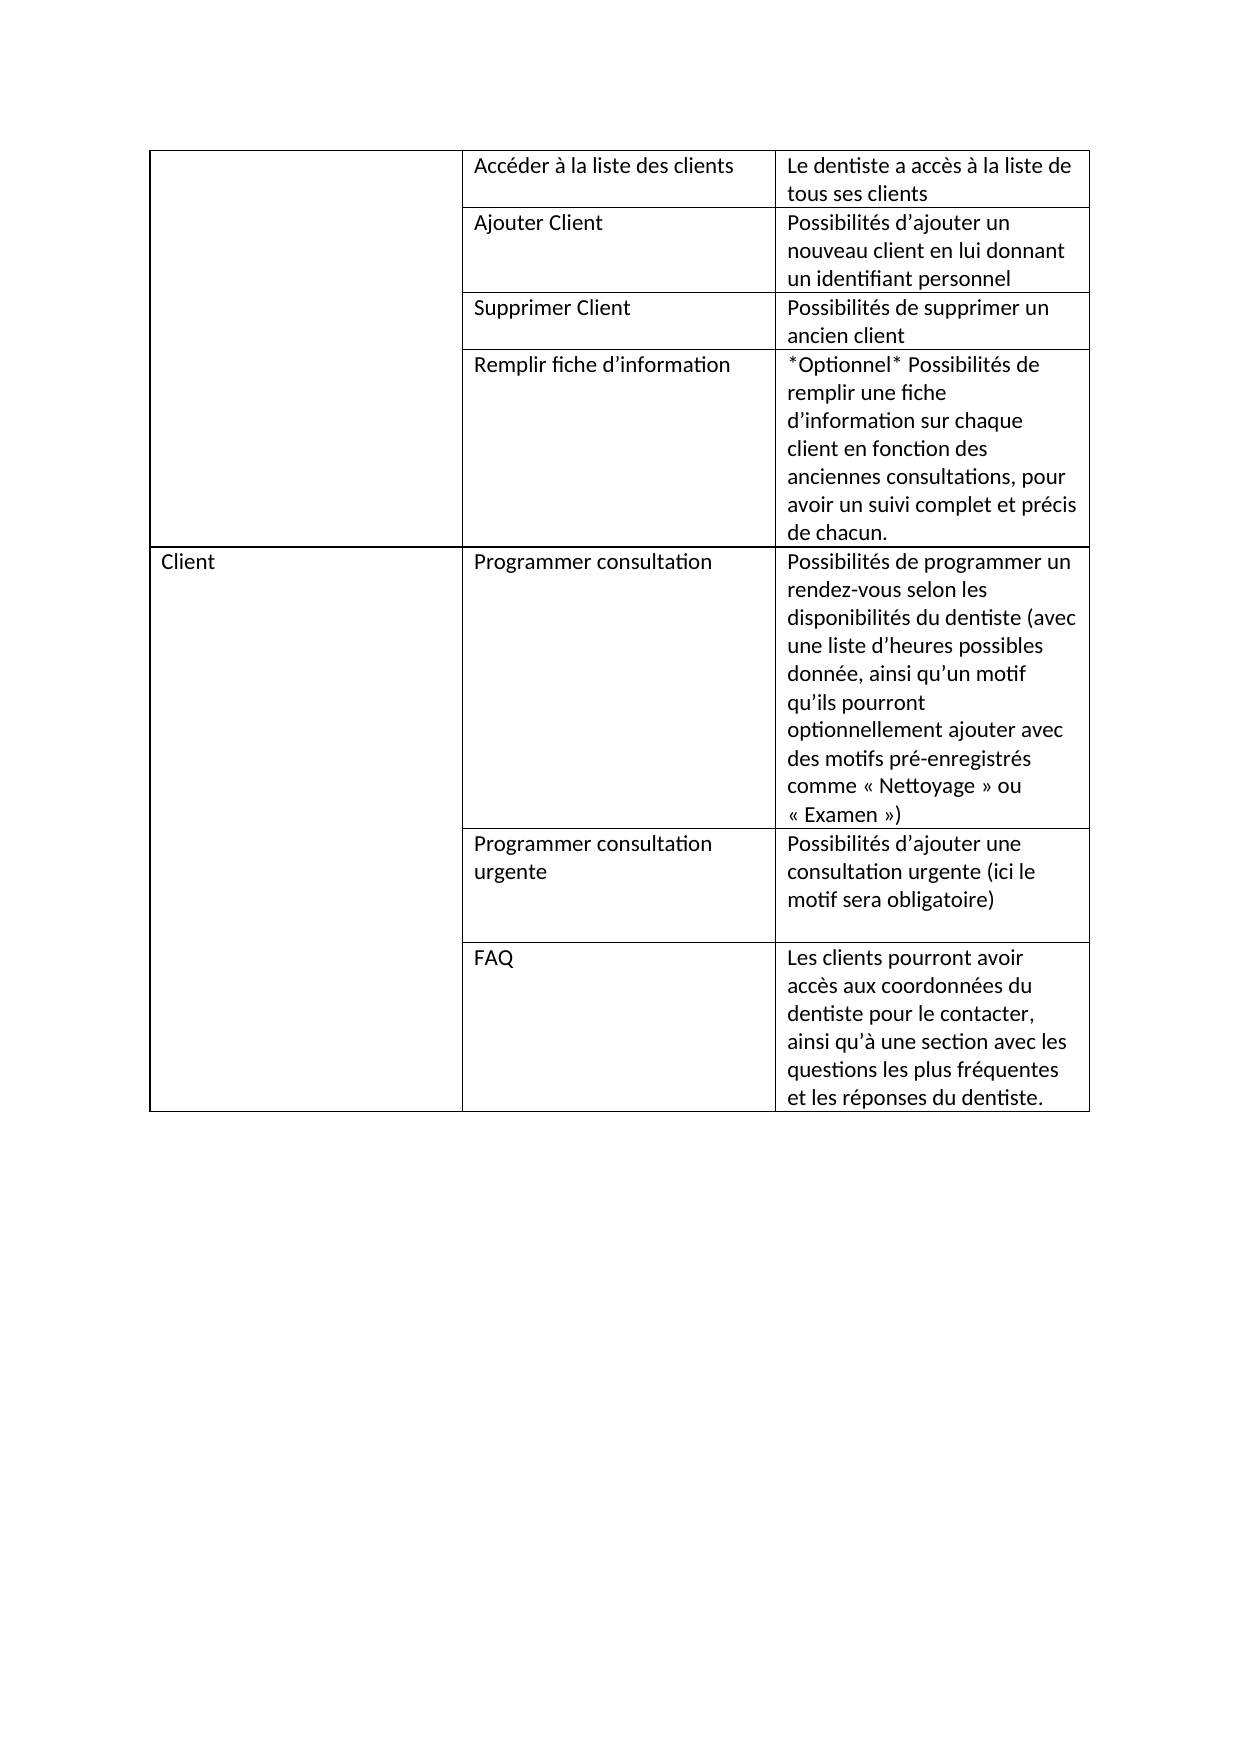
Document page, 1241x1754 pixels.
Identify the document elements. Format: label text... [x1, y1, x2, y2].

table_cell Les clients pourront avoir accès aux coordonnées du dentiste pour le contacter, ainsi qu’à une section avec les questions les plus fréquentes et les réponses du dentiste. [776, 943, 1089, 1111]
table_cell [151, 151, 462, 546]
table_cell Accéder à la liste des clients [463, 151, 775, 207]
table_cell Possibilités d’ajouter une consultation urgente (ici le motif sera obligatoire) [776, 829, 1089, 942]
table_cell Possibilités de programmer un rendez-vous selon les disponibilités du dentiste (avec une liste d’heures possibles donnée, ainsi qu’un motif qu’ils pourront optionnellement ajouter avec des motifs pré-enregistrés comme « Nettoyage » ou « Examen ») [776, 548, 1089, 828]
table_cell Supprimer Client [463, 293, 775, 349]
table_cell Ajouter Client [463, 208, 775, 292]
table_cell Programmer consultation urgente [463, 829, 775, 942]
table_cell Possibilités d’ajouter un nouveau client en lui donnant un identifiant personnel [776, 208, 1089, 292]
table_cell *Optionnel* Possibilités de remplir une fiche d’information sur chaque client en fonction des anciennes consultations, pour avoir un suivi complet et précis de chacun. [776, 350, 1089, 546]
table_cell Possibilités de supprimer un ancien client [776, 293, 1089, 349]
table_cell FAQ [463, 943, 775, 1111]
table_cell Programmer consultation [463, 548, 775, 828]
table_cell Le dentiste a accès à la liste de tous ses clients [776, 151, 1089, 207]
table_cell Remplir fiche d’information [463, 350, 775, 546]
table_cell Client [151, 548, 462, 1111]
